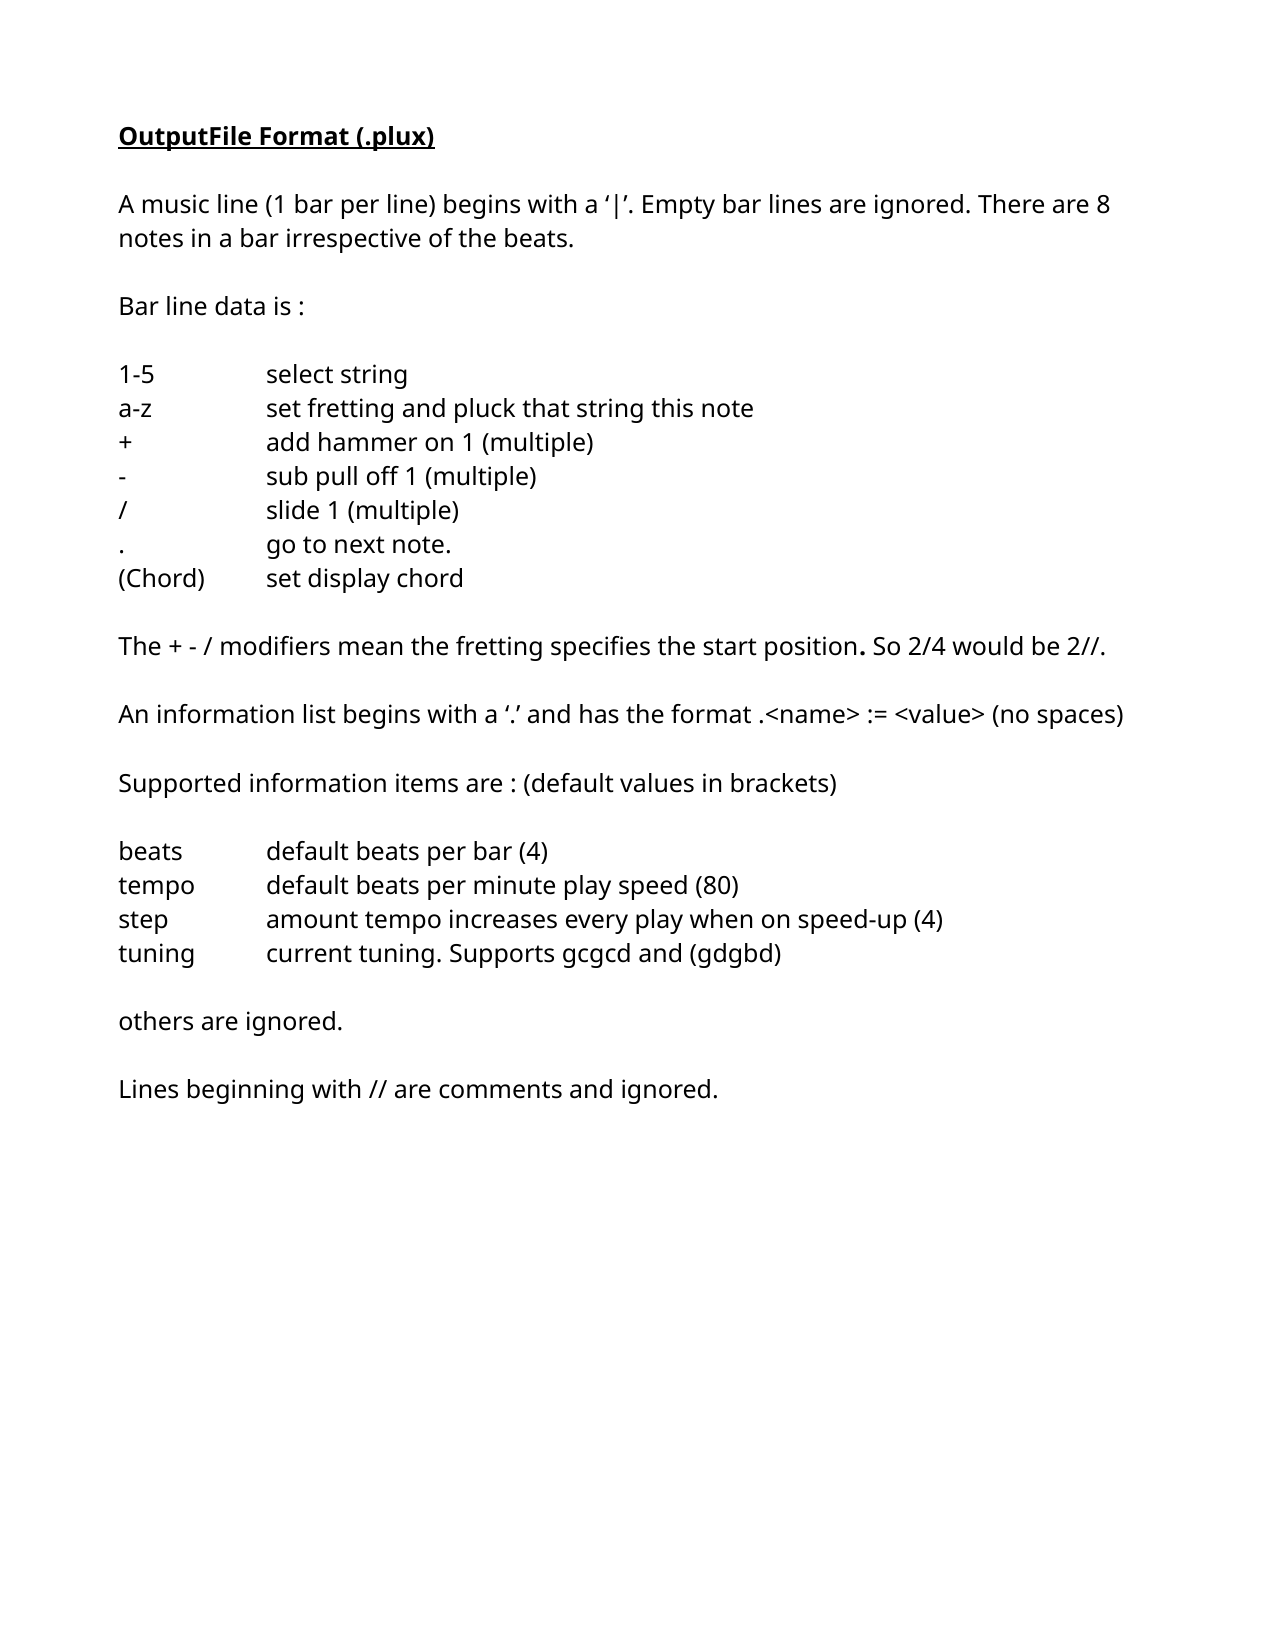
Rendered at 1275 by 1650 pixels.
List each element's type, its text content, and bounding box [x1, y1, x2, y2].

text Supported information items are : (default values in brackets) [118, 765, 1157, 799]
text others are ignored. [118, 1004, 1157, 1038]
text beats default beats per bar (4) [118, 833, 1157, 867]
text / slide 1 (multiple) [118, 493, 1157, 527]
text Lines beginning with // are comments and ignored. [118, 1072, 1157, 1106]
text The + - / modifiers mean the fretting specifies the start position. So 2/4 would be 2//. [118, 629, 1157, 663]
text + add hammer on 1 (multiple) [118, 425, 1157, 459]
text tuning current tuning. Supports gcgcd and (gdgbd) [118, 936, 1157, 970]
text . go to next note. [118, 527, 1157, 561]
text Bar line data is : [118, 288, 1157, 322]
text step amount tempo increases every play when on speed-up (4) [118, 902, 1157, 936]
text OutputFile Format (.plux) [118, 118, 1157, 152]
text - sub pull off 1 (multiple) [118, 459, 1157, 493]
text tempo default beats per minute play speed (80) [118, 867, 1157, 902]
text (Chord) set display chord [118, 561, 1157, 595]
text a-z set fretting and pluck that string this note [118, 391, 1157, 425]
text An information list begins with a ‘.’ and has the format .<name> := <value> (no spaces) [118, 697, 1157, 731]
text 1-5 select string [118, 357, 1157, 391]
text A music line (1 bar per line) begins with a ‘|’. Empty bar lines are ignored. There are 8 notes in a bar irrespective of the beats. [118, 186, 1157, 254]
